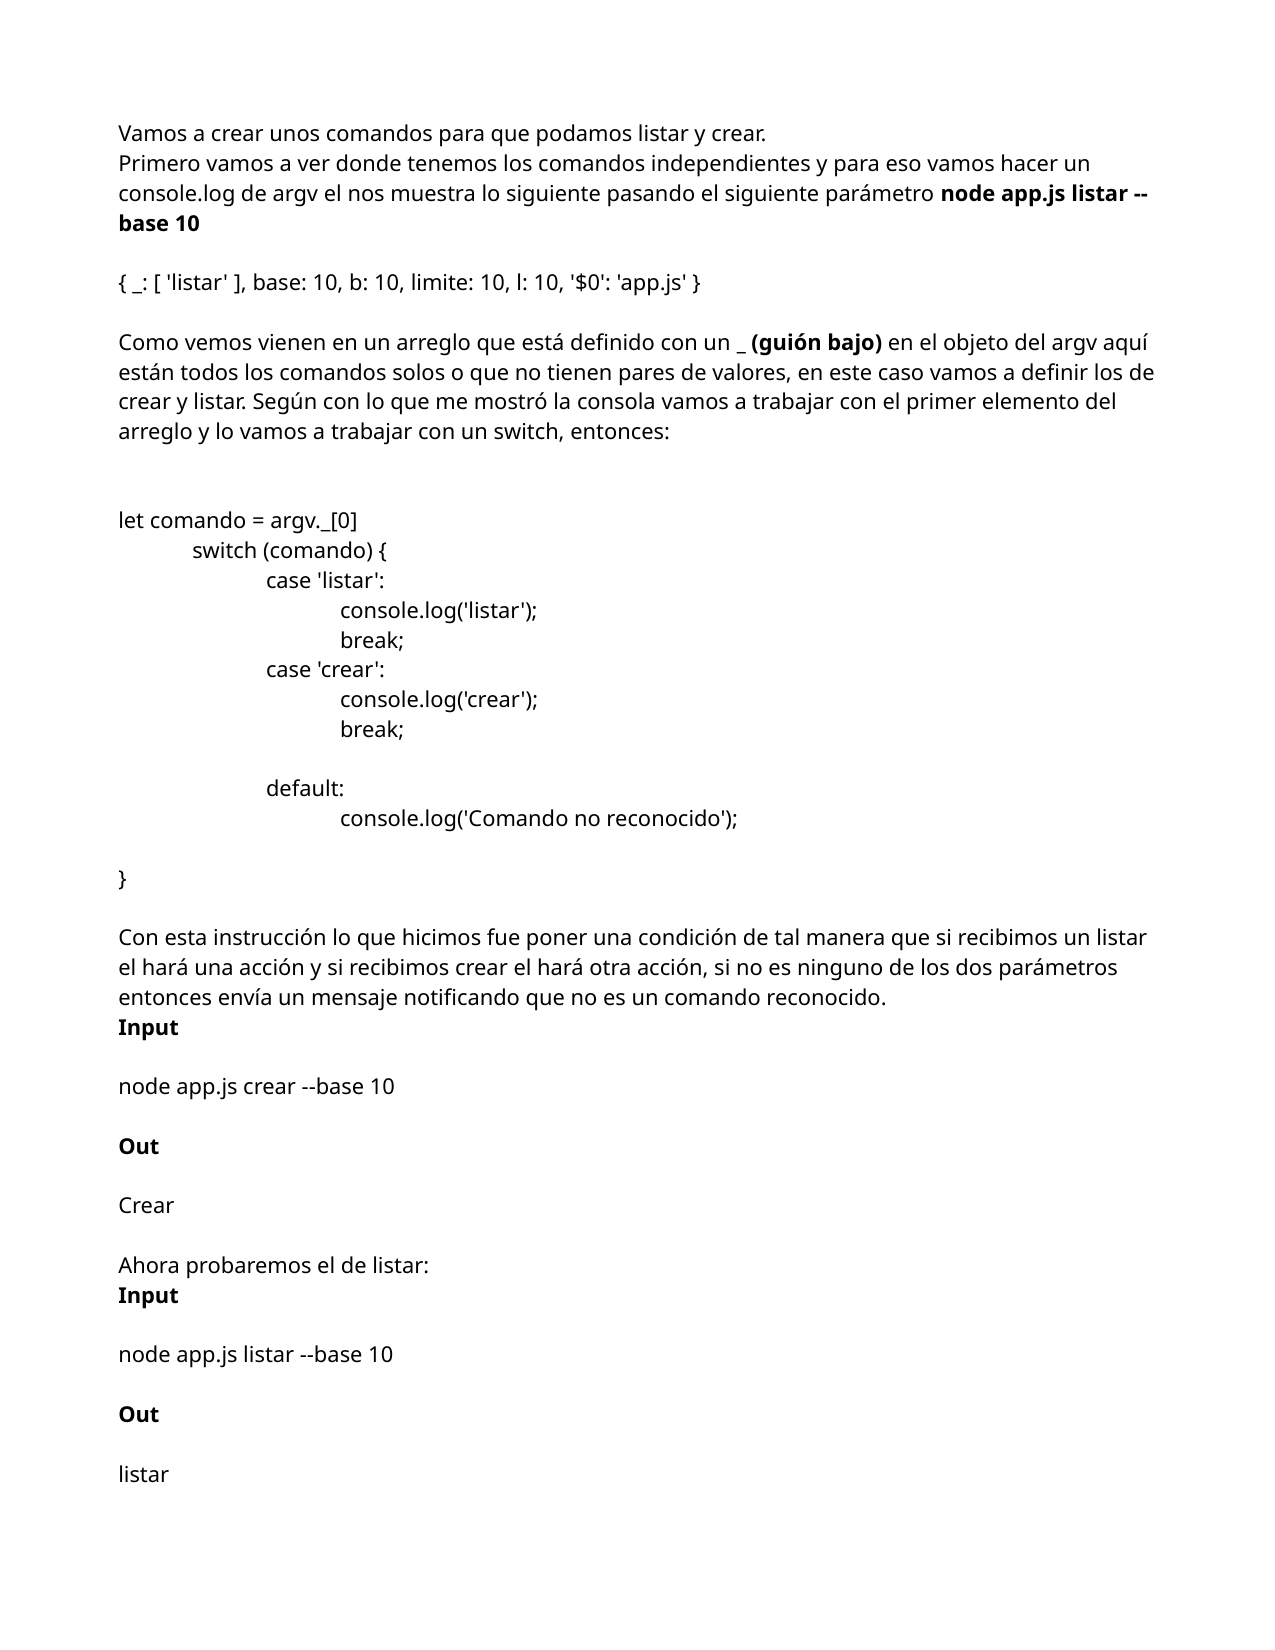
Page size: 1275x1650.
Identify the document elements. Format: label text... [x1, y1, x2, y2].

text Primero vamos a ver donde tenemos los comandos independientes y para eso vamos hacer un console.log de argv el nos muestra lo siguiente pasando el siguiente parámetro node app.js listar --base 10 [118, 148, 1157, 237]
text case 'crear': [118, 654, 1157, 684]
text break; [118, 714, 1157, 744]
text Input [118, 1012, 1157, 1041]
text Crear [118, 1190, 1157, 1220]
text node app.js listar --base 10 [118, 1339, 1157, 1369]
text node app.js crear --base 10 [118, 1071, 1157, 1101]
text Ahora probaremos el de listar: [118, 1250, 1157, 1280]
text Out [118, 1131, 1157, 1161]
text let comando = argv._[0] [118, 505, 1157, 535]
text Vamos a crear unos comandos para que podamos listar y crear. [118, 118, 1157, 148]
text Con esta instrucción lo que hicimos fue poner una condición de tal manera que si recibimos un listar el hará una acción y si recibimos crear el hará otra acción, si no es ninguno de los dos parámetros entonces envía un mensaje notificando que no es un comando reconocido. [118, 922, 1157, 1012]
text break; [118, 624, 1157, 654]
text console.log('Comando no reconocido'); [118, 803, 1157, 833]
text listar [118, 1458, 1157, 1488]
text default: [118, 773, 1157, 803]
text Input [118, 1280, 1157, 1309]
text Out [118, 1399, 1157, 1429]
text case 'listar': [118, 565, 1157, 595]
text console.log('crear'); [118, 684, 1157, 714]
text switch (comando) { [118, 535, 1157, 565]
text Como vemos vienen en un arreglo que está definido con un _ (guión bajo) en el objeto del argv aquí están todos los comandos solos o que no tienen pares de valores, en este caso vamos a definir los de crear y listar. Según con lo que me mostró la consola vamos a trabajar con el primer elemento del arreglo y lo vamos a trabajar con un switch, entonces: [118, 327, 1157, 446]
text { _: [ 'listar' ], base: 10, b: 10, limite: 10, l: 10, '$0': 'app.js' } [118, 267, 1157, 297]
text console.log('listar'); [118, 595, 1157, 624]
text } [118, 863, 1157, 892]
